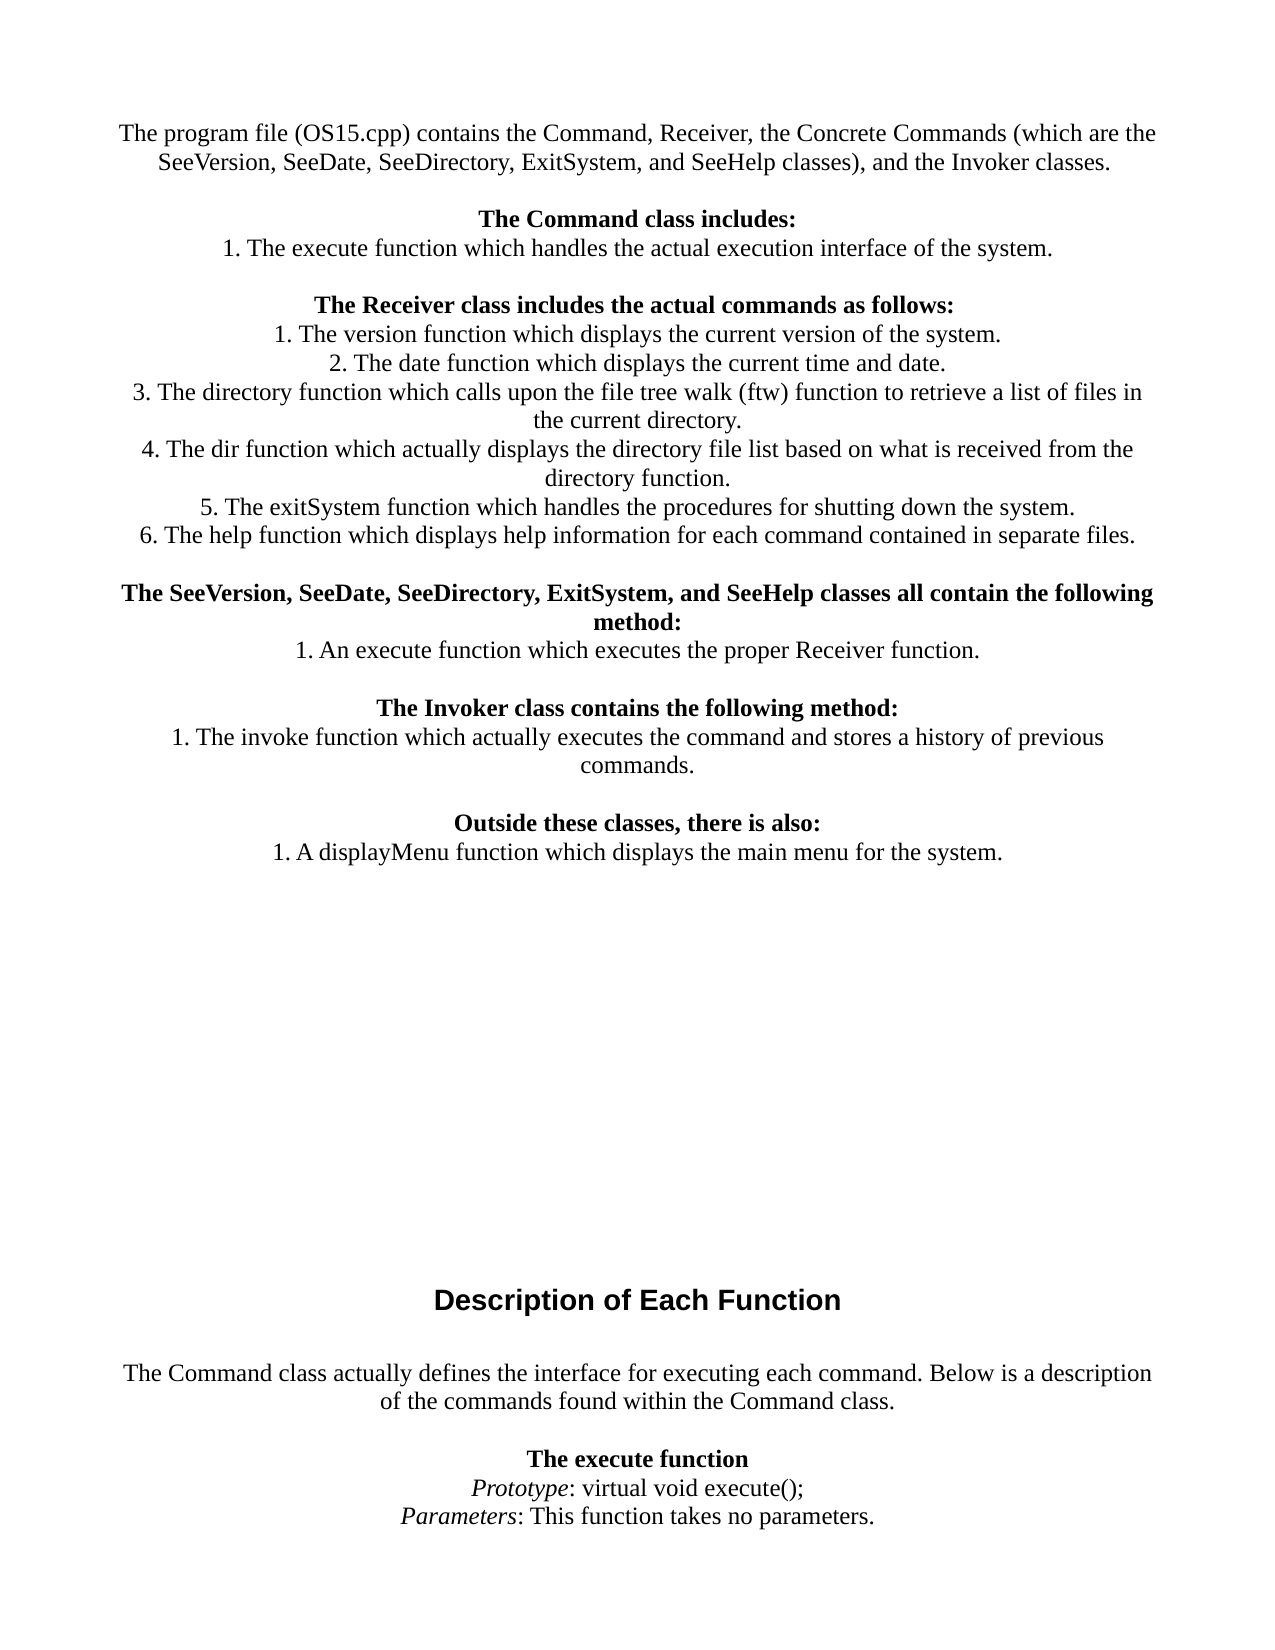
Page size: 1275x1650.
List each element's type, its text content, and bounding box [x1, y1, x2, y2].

text 1. The version function which displays the current version of the system. [118, 319, 1157, 348]
text Prototype: virtual void execute(); [118, 1473, 1157, 1501]
text The Invoker class contains the following method: [118, 693, 1157, 722]
text 4. The dir function which actually displays the directory file list based on what is received from the directory function. [118, 434, 1157, 492]
text 6. The help function which displays help information for each command contained in separate files. [118, 521, 1157, 549]
text 5. The exitSystem function which handles the procedures for shutting down the system. [118, 492, 1157, 521]
subtitle Description of Each Function [118, 1283, 1157, 1316]
text 1. The invoke function which actually executes the command and stores a history of previous commands. [118, 722, 1157, 779]
text The Command class actually defines the interface for executing each command. Below is a description of the commands found within the Command class. [118, 1358, 1157, 1415]
text 2. The date function which displays the current time and date. [118, 348, 1157, 377]
text Parameters: This function takes no parameters. [118, 1501, 1157, 1530]
text The SeeVersion, SeeDate, SeeDirectory, ExitSystem, and SeeHelp classes all contain the following method: [118, 578, 1157, 636]
text 1. The execute function which handles the actual execution interface of the system. [118, 233, 1157, 262]
text The execute function [118, 1444, 1157, 1473]
text 1. An execute function which executes the proper Receiver function. [118, 636, 1157, 664]
text The program file (OS15.cpp) contains the Command, Receiver, the Concrete Commands (which are the SeeVersion, SeeDate, SeeDirectory, ExitSystem, and SeeHelp classes), and the Invoker classes. [118, 118, 1157, 176]
text 1. A displayMenu function which displays the main menu for the system. [118, 837, 1157, 866]
text 3. The directory function which calls upon the file tree walk (ftw) function to retrieve a list of files in the current directory. [118, 377, 1157, 434]
text The Command class includes: [118, 204, 1157, 233]
text Outside these classes, there is also: [118, 808, 1157, 837]
text The Receiver class includes the actual commands as follows: [118, 291, 1157, 319]
